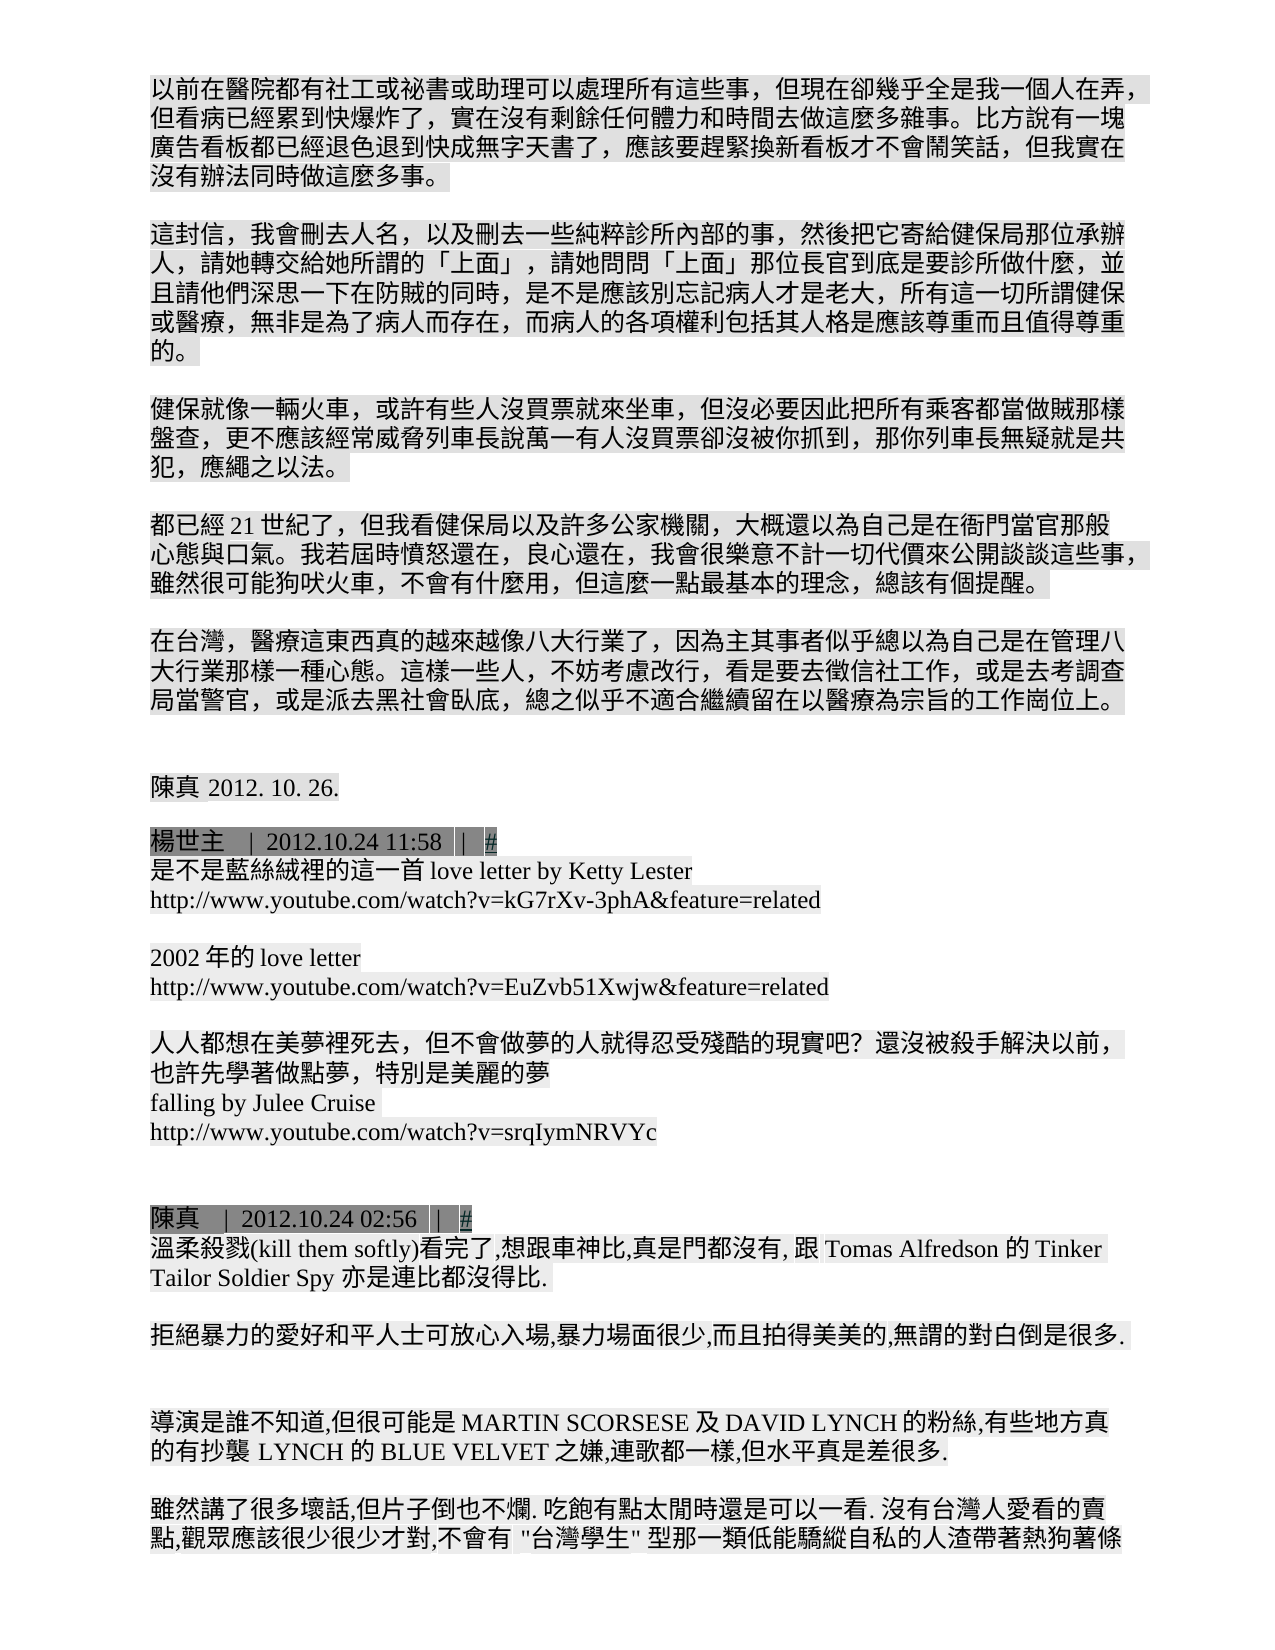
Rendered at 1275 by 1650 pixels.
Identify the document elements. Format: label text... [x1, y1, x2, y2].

text 溫柔殺戮(kill them softly)看完了,想跟車神比,真是門都沒有, 跟Tomas Alfredson 的Tinker Tailor Soldier Spy 亦是連比都沒得比. 拒絕暴力的愛好和平人士可放心入場,暴力場面很少,而且拍得美美的,無謂的對白倒是很多. 導演是誰不知道,但很可能是MARTIN SCORSESE及DAVID LYNCH的粉絲,有些地方真的有抄襲 LYNCH 的BLUE VELVET之嫌,連歌都一樣,但水平真是差很多. 雖然講了很多壞話,但片子倒也不爛. 吃飽有點太閒時還是可以一看. 沒有台灣人愛看的賣點,觀眾應該很少很少才對,不會有 "台灣學生" 型那一類低能驕縱自私的人渣帶著熱狗薯條 [150, 1234, 1125, 1554]
text 這不能算是私事，事實上它理應攸關每個人的權益與尊嚴，不過寫起來很多細節有點冗長就是，懶得看的不妨直接看最後四段。 陳真 ========= XX， 有件事跟妳說一聲，也不知道妳或YY能不能幫上什麼忙，這其實也是我平常工作上的一大困擾。這事只是無數例子之一而已。 這事很長，簡單說就是大約幾個月前，健保局打電話要我去看一個健保局提供的病患黑名單，也就是拿藥過量或重覆就醫的病患。我不知道要去哪看，就問以前那位電腦工程師，但他總是告訴我說「不用管它」或說「不清楚」，或說叫我去看常誠看診軟體的某個欄位。我試著去看了，但沒看到什麼黑名單。 後來，健保局又來電話，說我都沒有去查黑名單。我說我去健保局網上查了，但實在不知道到底是要我查什麼。 後來，經過兩次三次的催促，我於是再硬著頭皮問以前的那位電腦工程師，他不理不睬，每次都說正在忙或正在上課，大多時候是不接電話或關機，完全不照合約行事，毫無功能，要找他真的很難，後來幾次碰釘子之後，我才生氣把他給開除了，不再跟他們續約。 台中的SS真的很有效率。所以，健保局黑名單這事我就請他幫忙，他好像是幫我更新了版本或做了些設定，我的看診軟體才跑出健保局黑名單的欄位。 這個欄位必須用我的醫事人員卡輸入密碼才能進去閱讀。於是我每遇到一些我覺得用藥習慣不好或不尋常的病患，我就會去查，經過這樣一種「我覺得對病患不是很尊敬、有點把他們當小偷」的調查，發現大多數是清白的，只有少數幾位有重覆在不同診所就醫、取藥過量的病患。 我以為這下應該沒事了。沒想到，幾周後，王八蛋健保局又打電話且寫公文來，說我都沒有去查黑名單，於是我就打電話回去健保局詢問到底是要我做什麼或我少做了什麼？因為我明明都有在查啊，到底是還要我做什麼。但他們似乎也不是很清楚要我查什麼，似乎連自己也不知道自己說的黑名單是什麼東西，只是一味重申說根據他們的記錄，我都沒有去查他們提供的黑名單。 但我明明就有查出了好幾個黑名單。但王八蛋健保局堅持說我連一次都不曾去查看過。我覺得很無奈，問他們說我都已經照你們說的去查了，你們一定要說我沒有查，那現在是要我怎麼樣？（要我斬雞頭對天發誓嗎？） 我本來都是用非常溫和客氣的態度在跟他們溝通。直到前兩周，我又收到一張公文，上面說，我若再不去查，就要記我違約，違約累積兩次將解除健保合約。我看到這麼具有威脅性的公文，於是就照公文上承辦人的電話和分機打過去問，結果打了幾次全是民宅，電話顯然是錯的。 後來，我上網去查到真正的健保局相關單位電話，說我要找承辦人。那天承辦人不在，是否請假也沒人知道，電話一再轉接，接到好幾個人手上，都表示對此不清楚，也不知道承辦人是誰，我唸公文文號請他們查，也推說不知道。我說你們連自己健保局的電話在公文上都寫錯了，對方卻回答我說「不可能有錯」，我越聽火氣越大，但基本禮貌還是維持住。 後來，有一位比較勇於任事的小姐大概是看我快要發飆罵人了，出來教我怎麼查閱黑名單。 我照她的方法又自己去上網搞設定，搞半天才知道她教我設定的東西老早就已經設定好在我們的看診軟體上。所以我又打電話去健保局說，我老早已經都有在查黑名單，你們到底是要我做什麼。 後來，承辦人跟我連繫了，她就是長久以來一直打電話不斷「督促」我查黑名單的那一位。姓李，電話是06-….轉…。。她還是說我「可能」有去查了，但沒有抓出「每一個」黑名單。 我跟她說，看診那麼忙，我怎麼可能去查每一個病人，怎麼可能保證抓出所有黑名單？我還說，而且，就醫記錄這種東西，若不是臨床上非常需要知道而且經過病患同意，我一般不會偷偷去查病人去哪裡就醫。我覺得，如果連病人的話我們每一個都要懷疑，那我們還像在當醫生嗎？我有把我的想法告訴對方。我覺得，不應該把每個病患當做賊，而且醫生也沒有義務要幫國家抓出什麼害群之馬。我是醫生，我又不是搞徵信社。 更重要的是心態，我相信人或相信病人，信就信了，我不會對病人的話抱持懷疑的態度，除非對方的不良就醫行為或詐欺意圖真的很明顯，我才會起疑心。所以我告訴對方說，我不會去查每個人，看診時也很難一邊看診一邊調查每一個病患，況且有些人你真的無法懷疑其真的生病的真實性。就好像YY若來讓我看病，難道我會懷疑她講的話？難道我應該偷偷去查一下看她有沒有變成黑名單或有沒有跑去看哪些科等等？ 但健保局依然堅持我必須「每一個」病人都查。對此我們沒有共識，不過這倒不礙事。因為前幾封公文上寫說麥擱來診所有10位黑名單，是我沒有查到的，所以我就跟健保局說，既然你們連我一共有幾個黑名單都知道，那何不直接把名單給我就好，我以後就特別注意這10個人，何必要我每位來看診的病患一個個都要查？ 但王八蛋健保局真的很奇怪，承辦人依然還是堅持說我應該自己去查，而且每一個害群之馬都要抓到，不能有漏網之魚。否則，否則就是像公文上所寫，將解除診所的健保合約。 不過，上個月最新一封威脅性的公文上這回倒是寫了一段話如下：「請配合於每月2日及17日更新及下載未以系統查詢關懷名單（即我所謂黑名單）之功能，本局將不再另行提供未查詢名單」。 從這段公文之「本局不再另行提供」，可以看出健保局「過去會提提供」黑名單，但我三番兩次跟她們要，她們卻都不給，堅持要我自己去查，而且每一個黑名單都要抓到才行，一個也不能漏掉。若不是公文撒謊，就是這些承辦人員撒謊，或是故意曲解健保局這些作法，故意把它講得好像我必須隨時戰戰兢兢去調查每個病人，若有遺漏一個也不行，否則就會受到解除健保合約或涉嫌販毒的刑法起訴之懲罰。 所以，在上個月底，收到這封公文後，我馬上打了電話去健保局，問她們如何「更新未以系統查詢關懷名單（即我所謂黑名單）之功能」，但電話轉了好幾圈就是沒有一個人知道這東西是什麼。我說，如果連你們都不知道這是什麼東西，那你們到底是要我做什麼？ 後來，他們說，問電腦工程師一定知道。所以我當天就找了SS。他說他也不清楚，但我試著給他一些線索，他努力幫我在健保局網上找了很多軟體與設定，仍然還是找不到這個東西。 那一天，SS剛好有事要外出，所以後來就由他的一位女同事接手。那女生也是很熱心，好像幫我找到了一些可能的設定，但最後試著要進一步查詢時發現進不去，原來是我的醫事人員卡剛好那幾天到期了。沒有醫事人員卡，一切設定更新只好暫停。 兩天後，我利用下班時間留下來慢慢研究醫事人員卡要怎麼換新卡，比申請護照還難，要先在網上輸入一堆資料，然後網上約定臨櫃辦理的時間。我是電腦白癡，所以我真的是費了好大一番工夫，終於才完成預約換卡的手續。隔天，我就託YY攜帶我的各種證件前往衛生局辦理。 辦完後，必須再等一個禮拜才能收到新卡。收到之後，我試著去讀卡，發現必須先開卡，於是又花了許多時間研究怎麼開卡。今天終於開卡成功了。所以我就馬上打電話給SS，請他幫我處理上次沒有完成的什麼「更新未以系統查詢關懷名單（即我所謂黑名單）之功能」。 但他在幫我處理的過程中，問我卡片密碼，說開卡後會出現一組密碼。我說開卡後只顯示開卡成功，沒看到什麼密碼。他說沒關係，密碼可以重設，他說他常幫許多診所處理這些問題，很簡單。 但密碼重設過程中，卻一再出現說我的醫事人員卡之卡號並不存在，也就是說根本沒有這張卡片。我堅持說卡號就是我的身份證，我不但倒背如流，而且之前都已經用它開卡了，絕不會有錯。但SS仍試著重新透過系統去查詢，證實我說的卡號無誤。可是，一旦要拿這卡號來進行程式設定時，卻又每次都說無此卡號的存在。 SS說他曾處理過很多次同樣的設定，卻是第一次碰到這樣的事，所以也不清楚問題究竟出在哪。他馬上打電話給有關單位 (什麼官方發卡中心類) 查詢。對方說，重辦一張卡片好了，要不然也不知道怎麼會這樣。 SS說，剛剛才開卡成功的卡片，記錄上也是如此顯示這是一張有效卡，怎麼需要再重辦？他說，要不然換一台電腦用不同的讀卡機試試。不過，那時已經很晚了，診所只剩我一人，掛號處我又沒帶鑰匙，掛號處的電腦我也不敢亂動，而且怕耽誤SS吃晚飯，所以我就說明天再繼續奮鬥好了。 同樣就是在今天下午，健保局那位承辦人又打電話來重申違約記點將解除健保合約的事。我告訴她之所以耽擱兩三周是因為醫事人員卡剛好到期，申請重新換卡前後需要一兩個禮拜的時間，但她似乎很不耐煩聽我解釋，說長官要她催，她只好來催，我再不完成使命，她們就要對我不客氣了，但我迄今不知道健保局到底要我做什麼下載更新，去哪下載？去哪更新？更荒謬的是，健保局這些承辦人員自己也不知道要去哪下載，去哪更新。 我知道我當時若再跟她講電話下去，恐怕非罵人不可，加上當時病患很多，所以沒再多講，況且，我發現健保局似乎不認為自己是一個服務提供者，而是一個高高在上像獄卒般的管理者，相當官僚而且蠻頇。 今天沒有夜診，但現在已經晚上十二點了，我還留在診所搞這些理應讓助理或祕書去做的事，實在是很浪費生命。 妳看我寫這麼多，大概也知道火山快爆炸了。我會盡一切努力去完成這件到底是要做什麼至今都還沒有人知道的事，SS說，他處理這麼多診所，也沒聽說什麼黑名單的下載更新軟體，更沒聽說有哪家診所為了這樣一件沒頭沒腦的事一直被健保局督促甚至威脅要解除合約。 等我弄完這事，滿足健保局的要求後，若我屆時憤怒還在，良心還在，我會把這事給公開，或許用文章的形式，透過媒體，探討一下健保局這樣一種動輒把病人當賊、甚至強迫醫生去調查每一個病人是否是賊的心態是否合理。就我的認知，醫生只該對一個對象忠誠，那就是病人；醫生沒有義務幫國家去抓賊，更不應該去懷疑每個病人。 更荒謬的是，健保局動輒公然以刑法威脅醫生，比方說，安眠藥在台灣或世界各地都免不了會有濫用的情形，但健保局三番兩次寫公文給每家診所，上面是這麼寫的「近來本局已查獲多起醫師涉嫌醫療不當處方如zopidem藥物之案件，除罰款之外，並分別停止其處方或使用藥劑6個月至2年之處分，另有多起販售zopidem案件，依毒品危害防制條例以其涉嫌供應、販售毒品提起公訴。」 這些威脅，使得診所之間互相告誡乾脆都不要再以自費開立這個最常用的安眠藥物，以策醫師自身安全。 講這些，一來是讓妳明白這事，因為我實在也不知道這事到底是要怎麼做，看妳有沒有什麼方法？或者說我根本不知道到底健保局要我們更新下載、並且每個病人都要調查的那個黑名單軟體到底藏在哪，因為連健保局自己也說不清楚到底是要去哪下載。 二來是讓妳明白，診所看診並不是只有看診而已，而是一堆有的沒的工作要做，比方說我今晚恐怕得在診所熬夜整理，才有辦法在明後天把這個月抽查的一堆病歷和各種相關文件整理之後寄出。 以前在醫院都有社工或祕書或助理可以處理所有這些事，但現在卻幾乎全是我一個人在弄，但看病已經累到快爆炸了，實在沒有剩餘任何體力和時間去做這麼多雜事。比方說有一塊廣告看板都已經退色退到快成無字天書了，應該要趕緊換新看板才不會鬧笑話，但我實在沒有辦法同時做這麼多事。 這封信，我會刪去人名，以及刪去一些純粹診所內部的事，然後把它寄給健保局那位承辦人，請她轉交給她所謂的「上面」，請她問問「上面」那位長官到底是要診所做什麼，並且請他們深思一下在防賊的同時，是不是應該別忘記病人才是老大，所有這一切所謂健保或醫療，無非是為了病人而存在，而病人的各項權利包括其人格是應該尊重而且值得尊重的。 健保就像一輛火車，或許有些人沒買票就來坐車，但沒必要因此把所有乘客都當做賊那樣盤查，更不應該經常威脅列車長說萬一有人沒買票卻沒被你抓到，那你列車長無疑就是共犯，應繩之以法。 都已經21世紀了，但我看健保局以及許多公家機關，大概還以為自己是在衙門當官那般心態與口氣。我若屆時憤怒還在，良心還在，我會很樂意不計一切代價來公開談談這些事，雖然很可能狗吠火車，不會有什麼用，但這麼一點最基本的理念，總該有個提醒。 在台灣，醫療這東西真的越來越像八大行業了，因為主其事者似乎總以為自己是在管理八大行業那樣一種心態。這樣一些人，不妨考慮改行，看是要去徵信社工作，或是去考調查局當警官，或是派去黑社會臥底，總之似乎不適合繼續留在以醫療為宗旨的工作崗位上。 陳真 2012. 10. 26. [150, 75, 1125, 802]
text 陳真 | 2012.10.24 02:56 | # [150, 1204, 1125, 1234]
text 楊世主 | 2012.10.24 11:58 | # [150, 827, 1125, 856]
text 是不是藍絲絨裡的這一首love letter by Ketty Lester http://www.youtube.com/watch?v=kG7rXv-3phA&feature=related 2002年的love letter http://www.youtube.com/watch?v=EuZvb51Xwjw&feature=related 人人都想在美夢裡死去，但不會做夢的人就得忍受殘酷的現實吧？還沒被殺手解決以前，也許先學著做點夢，特別是美麗的夢 falling by Julee Cruise http://www.youtube.com/watch?v=srqIymNRVYc [150, 856, 1125, 1146]
